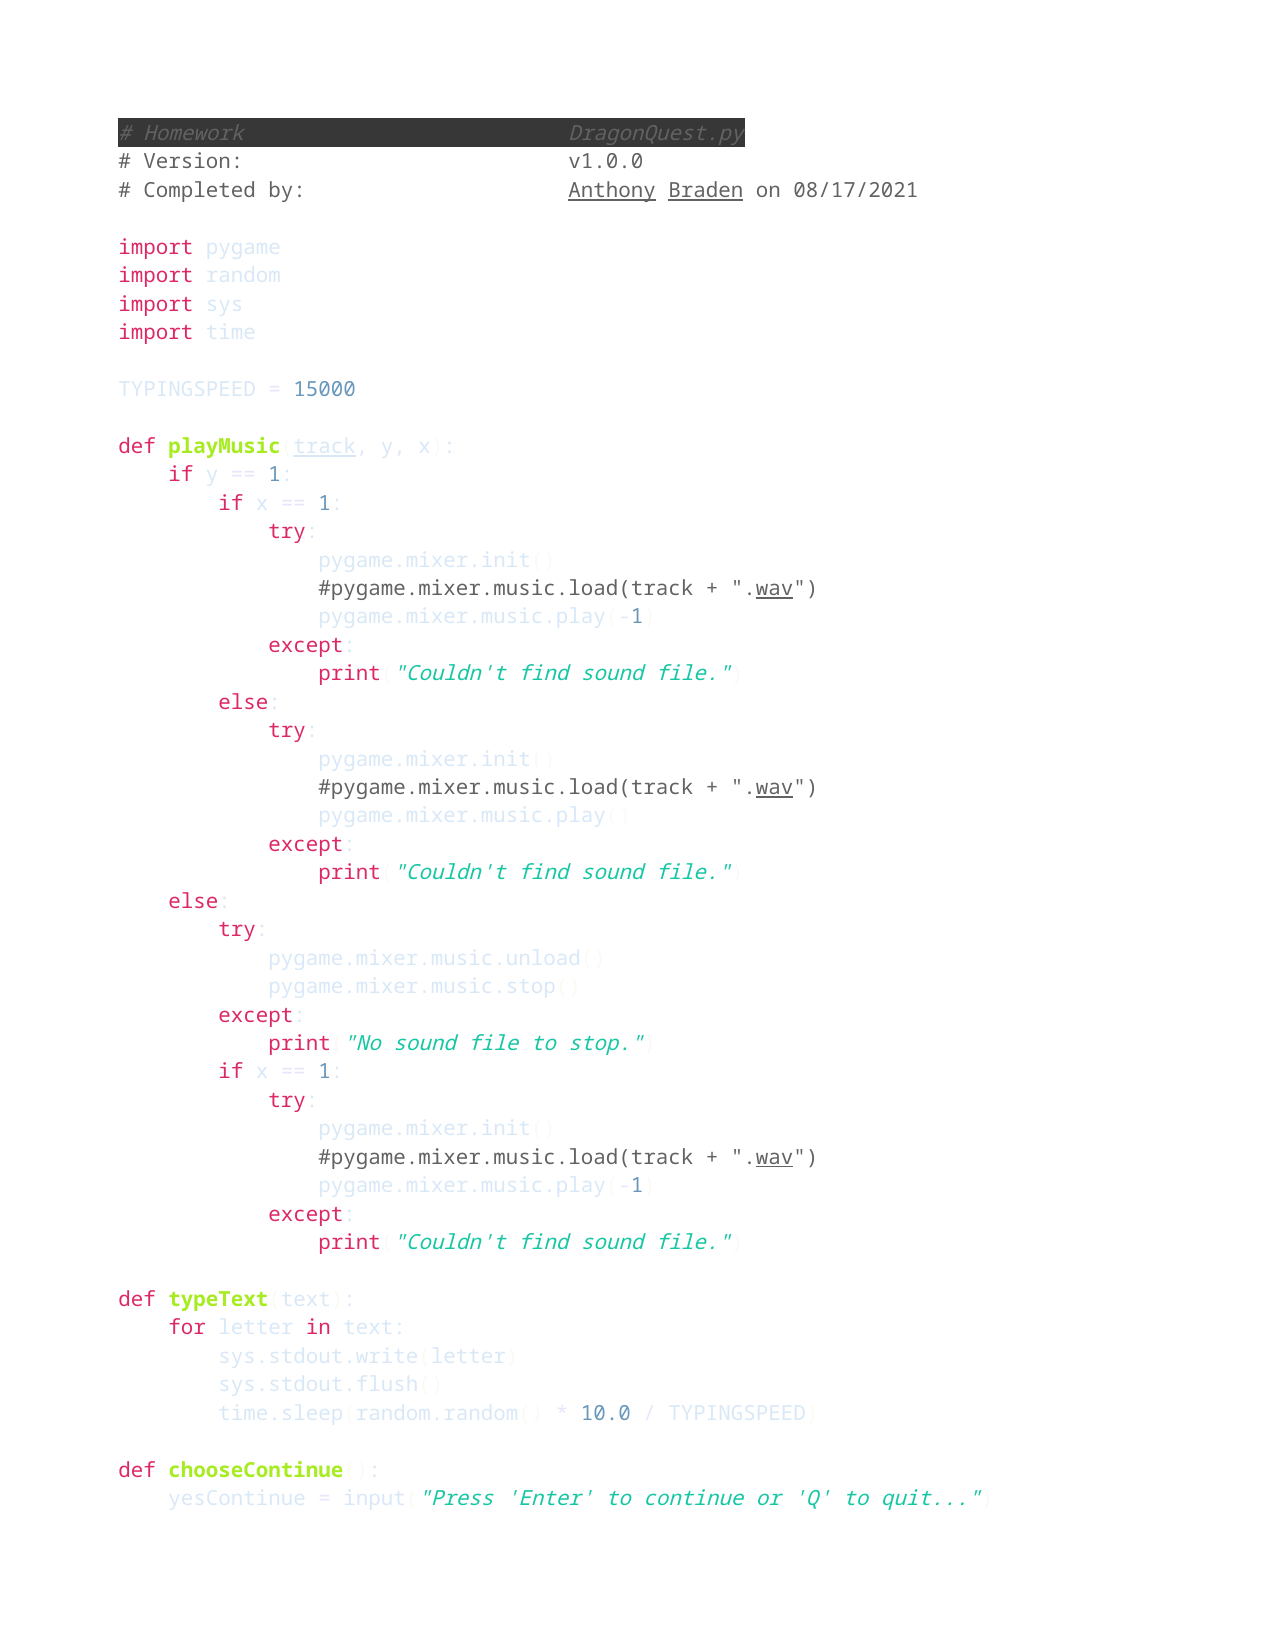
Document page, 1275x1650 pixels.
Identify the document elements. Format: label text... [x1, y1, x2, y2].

text def typeText(text): [118, 1284, 1157, 1312]
text except: [118, 630, 1157, 658]
text #pygame.mixer.music.load(track + ".wav") [118, 772, 1157, 801]
text import random [118, 260, 1157, 289]
text # Completed by: Anthony Braden on 08/17/2021 [118, 175, 1157, 203]
text TYPINGSPEED = 15000 [118, 374, 1157, 402]
text except: [118, 829, 1157, 857]
text pygame.mixer.music.play(-1) [118, 602, 1157, 630]
text try: [118, 516, 1157, 545]
text import sys [118, 289, 1157, 317]
text except: [118, 1000, 1157, 1028]
text if x == 1: [118, 1057, 1157, 1085]
text sys.stdout.write(letter) [118, 1341, 1157, 1369]
text pygame.mixer.music.unload() [118, 943, 1157, 971]
text pygame.mixer.init() [118, 545, 1157, 573]
text #pygame.mixer.music.load(track + ".wav") [118, 1142, 1157, 1170]
text # Homework DragonQuest.py [118, 118, 1157, 147]
text pygame.mixer.music.play(-1) [118, 1170, 1157, 1199]
text else: [118, 687, 1157, 715]
text # Version: v1.0.0 [118, 147, 1157, 175]
text pygame.mixer.music.play() [118, 801, 1157, 829]
text except: [118, 1199, 1157, 1227]
text time.sleep(random.random() * 10.0 / TYPINGSPEED) [118, 1398, 1157, 1426]
text try: [118, 914, 1157, 943]
text pygame.mixer.music.stop() [118, 971, 1157, 1000]
text pygame.mixer.init() [118, 1113, 1157, 1142]
text if y == 1: [118, 459, 1157, 488]
text import time [118, 317, 1157, 346]
text try: [118, 1085, 1157, 1113]
text print("Couldn't find sound file.") [118, 1227, 1157, 1256]
text def playMusic(track, y, x): [118, 431, 1157, 459]
text pygame.mixer.init() [118, 744, 1157, 772]
text else: [118, 886, 1157, 914]
text if x == 1: [118, 488, 1157, 516]
text import pygame [118, 232, 1157, 260]
text yesContinue = input("Press 'Enter' to continue or 'Q' to quit...") [118, 1483, 1157, 1512]
text #pygame.mixer.music.load(track + ".wav") [118, 573, 1157, 602]
text for letter in text: [118, 1312, 1157, 1341]
text print("Couldn't find sound file.") [118, 658, 1157, 687]
text print("Couldn't find sound file.") [118, 857, 1157, 886]
text print("No sound file to stop.") [118, 1028, 1157, 1057]
text try: [118, 715, 1157, 744]
text sys.stdout.flush() [118, 1369, 1157, 1398]
text def chooseContinue(): [118, 1455, 1157, 1483]
